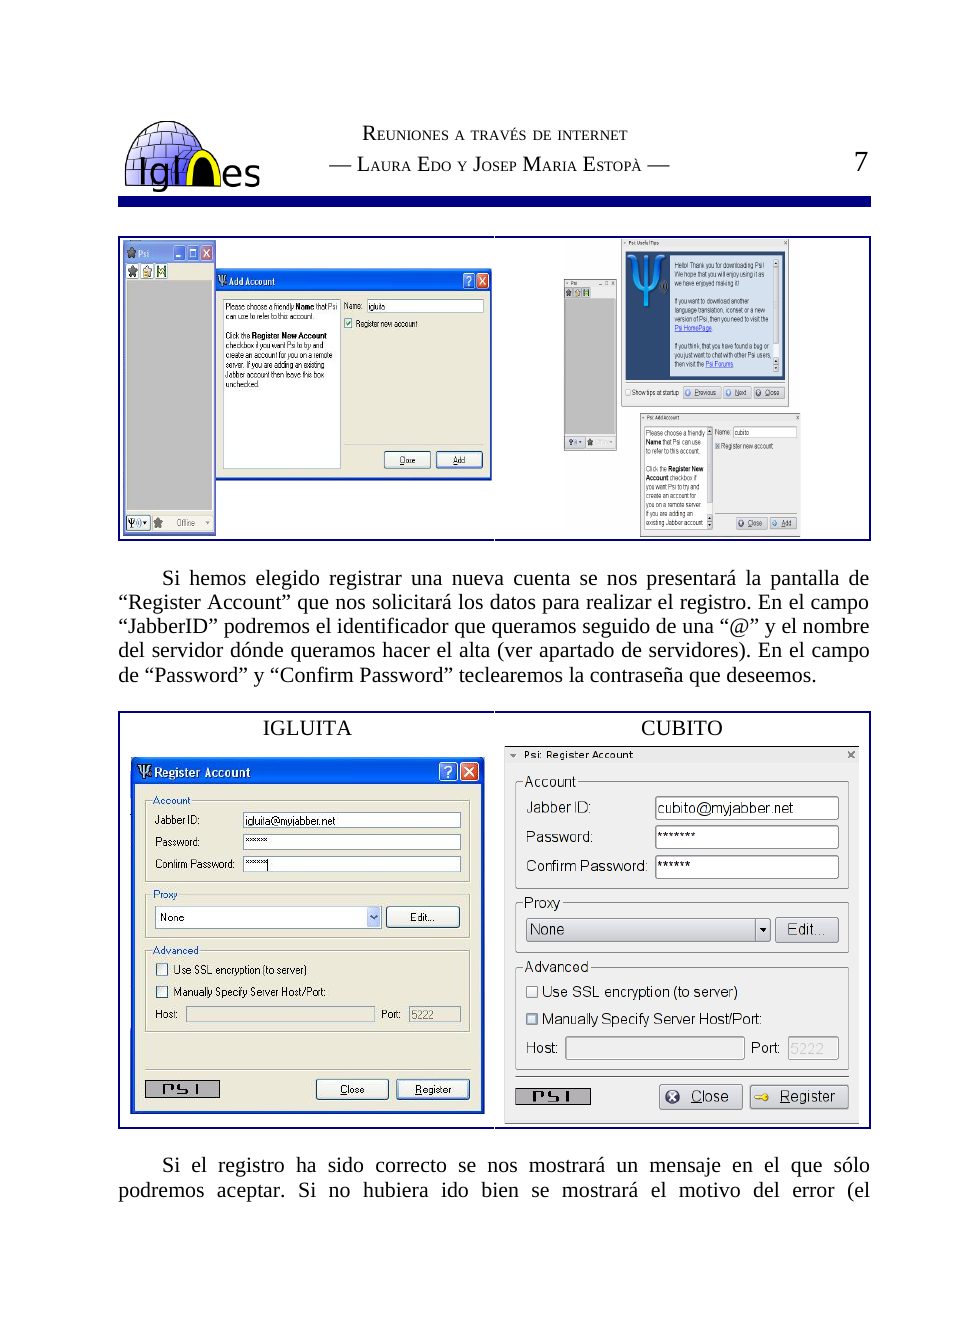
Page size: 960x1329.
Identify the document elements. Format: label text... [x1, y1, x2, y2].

picture [563, 239, 800, 537]
picture [124, 121, 260, 192]
table_cell [495, 238, 869, 539]
table_cell [120, 743, 494, 1127]
table_header CUBITO [495, 713, 869, 743]
text Si hemos elegido registrar una nueva cuenta se nos presentará la pantalla de “Register Account” que nos solicitará los datos para realizar el registro. En el campo “JabberID” podremos el identificador que queramos seguido de una “@” y el nombre del servidor dónde queramos hacer el alta (ver apartado de servidores). En el campo de “Password” y “Confirm Password” teclearemos la contraseña que deseemos. [118, 565, 871, 687]
text Si el registro ha sido correcto se nos mostrará un mensaje en el que sólo podremos aceptar. Si no hubiera ido bien se mostrará el motivo del error (el [118, 1153, 871, 1202]
picture [130, 757, 485, 1114]
picture [504, 746, 859, 1124]
picture [123, 240, 492, 536]
table_cell [120, 238, 494, 539]
table_header IGLUITA [120, 713, 494, 743]
table_cell [495, 743, 869, 1127]
